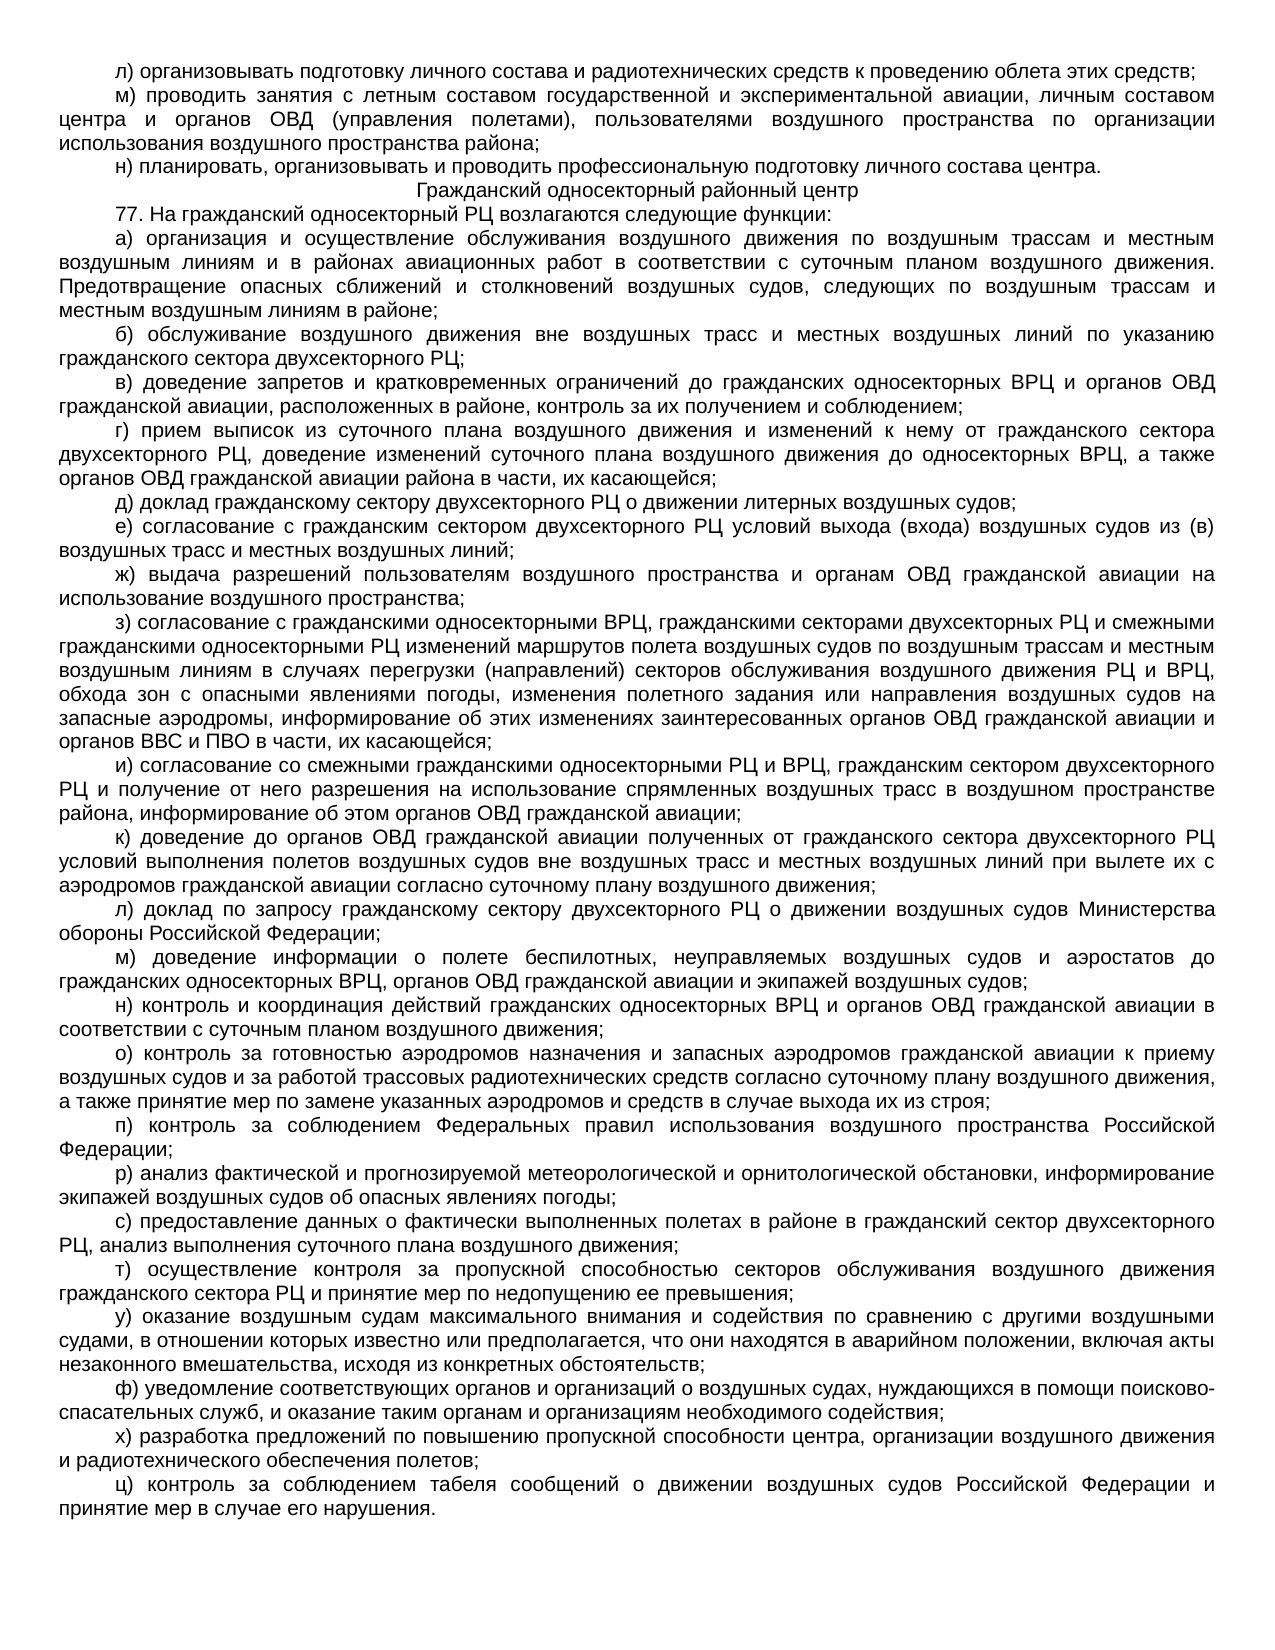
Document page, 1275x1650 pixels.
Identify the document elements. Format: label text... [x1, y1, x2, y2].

text д) доклад гражданскому сектору двухсекторного РЦ о движении литерных воздушных судов; [58, 490, 1216, 514]
text а) организация и осуществление обслуживания воздушного движения по воздушным трассам и местным воздушным линиям и в районах авиационных работ в соответствии с суточным планом воздушного движения. Предотвращение опасных сближений и столкновений воздушных судов, следующих по воздушным трассам и местным воздушным линиям в районе; [58, 226, 1216, 322]
text н) контроль и координация действий гражданских односекторных ВРЦ и органов ОВД гражданской авиации в соответствии с суточным планом воздушного движения; [58, 993, 1216, 1041]
text в) доведение запретов и кратковременных ограничений до гражданских односекторных ВРЦ и органов ОВД гражданской авиации, расположенных в районе, контроль за их получением и соблюдением; [58, 370, 1216, 418]
text ж) выдача разрешений пользователям воздушного пространства и органам ОВД гражданской авиации на использование воздушного пространства; [58, 562, 1216, 609]
text б) обслуживание воздушного движения вне воздушных трасс и местных воздушных линий по указанию гражданского сектора двухсекторного РЦ; [58, 322, 1216, 370]
text т) осуществление контроля за пропускной способностью секторов обслуживания воздушного движения гражданского сектора РЦ и принятие мер по недопущению ее превышения; [58, 1256, 1216, 1304]
text о) контроль за готовностью аэродромов назначения и запасных аэродромов гражданской авиации к приему воздушных судов и за работой трассовых радиотехнических средств согласно суточному плану воздушного движения, а также принятие мер по замене указанных аэродромов и средств в случае выхода их из строя; [58, 1041, 1216, 1113]
text н) планировать, организовывать и проводить профессиональную подготовку личного состава центра. [58, 154, 1216, 178]
text ц) контроль за соблюдением табеля сообщений о движении воздушных судов Российской Федерации и принятие мер в случае его нарушения. [58, 1472, 1216, 1520]
text г) прием выписок из суточного плана воздушного движения и изменений к нему от гражданского сектора двухсекторного РЦ, доведение изменений суточного плана воздушного движения до односекторных ВРЦ, а также органов ОВД гражданской авиации района в части, их касающейся; [58, 418, 1216, 490]
text р) анализ фактической и прогнозируемой метеорологической и орнитологической обстановки, информирование экипажей воздушных судов об опасных явлениях погоды; [58, 1161, 1216, 1208]
text и) согласование со смежными гражданскими односекторными РЦ и ВРЦ, гражданским сектором двухсекторного РЦ и получение от него разрешения на использование спрямленных воздушных трасс в воздушном пространстве района, информирование об этом органов ОВД гражданской авиации; [58, 753, 1216, 825]
text м) проводить занятия с летным составом государственной и экспериментальной авиации, личным составом центра и органов ОВД (управления полетами), пользователями воздушного пространства по организации использования воздушного пространства района; [58, 82, 1216, 154]
text с) предоставление данных о фактически выполненных полетах в районе в гражданский сектор двухсекторного РЦ, анализ выполнения суточного плана воздушного движения; [58, 1208, 1216, 1256]
text з) согласование с гражданскими односекторными ВРЦ, гражданскими секторами двухсекторных РЦ и смежными гражданскими односекторными РЦ изменений маршрутов полета воздушных судов по воздушным трассам и местным воздушным линиям в случаях перегрузки (направлений) секторов обслуживания воздушного движения РЦ и ВРЦ, обхода зон с опасными явлениями погоды, изменения полетного задания или направления воздушных судов на запасные аэродромы, информирование об этих изменениях заинтересованных органов ОВД гражданской авиации и органов ВВС и ПВО в части, их касающейся; [58, 609, 1216, 753]
text е) согласование с гражданским сектором двухсекторного РЦ условий выхода (входа) воздушных судов из (в) воздушных трасс и местных воздушных линий; [58, 514, 1216, 562]
text 77. На гражданский односекторный РЦ возлагаются следующие функции: [58, 202, 1216, 226]
text л) доклад по запросу гражданскому сектору двухсекторного РЦ о движении воздушных судов Министерства обороны Российской Федерации; [58, 897, 1216, 945]
text м) доведение информации о полете беспилотных, неуправляемых воздушных судов и аэростатов до гражданских односекторных ВРЦ, органов ОВД гражданской авиации и экипажей воздушных судов; [58, 945, 1216, 993]
text Гражданский односекторный районный центр [58, 178, 1216, 202]
text х) разработка предложений по повышению пропускной способности центра, организации воздушного движения и радиотехнического обеспечения полетов; [58, 1424, 1216, 1472]
text у) оказание воздушным судам максимального внимания и содействия по сравнению с другими воздушными судами, в отношении которых известно или предполагается, что они находятся в аварийном положении, включая акты незаконного вмешательства, исходя из конкретных обстоятельств; [58, 1304, 1216, 1376]
text п) контроль за соблюдением Федеральных правил использования воздушного пространства Российской Федерации; [58, 1113, 1216, 1161]
text л) организовывать подготовку личного состава и радиотехнических средств к проведению облета этих средств; [58, 58, 1216, 82]
text к) доведение до органов ОВД гражданской авиации полученных от гражданского сектора двухсекторного РЦ условий выполнения полетов воздушных судов вне воздушных трасс и местных воздушных линий при вылете их с аэродромов гражданской авиации согласно суточному плану воздушного движения; [58, 825, 1216, 897]
text ф) уведомление соответствующих органов и организаций о воздушных судах, нуждающихся в помощи поисково-спасательных служб, и оказание таким органам и организациям необходимого содействия; [58, 1376, 1216, 1424]
